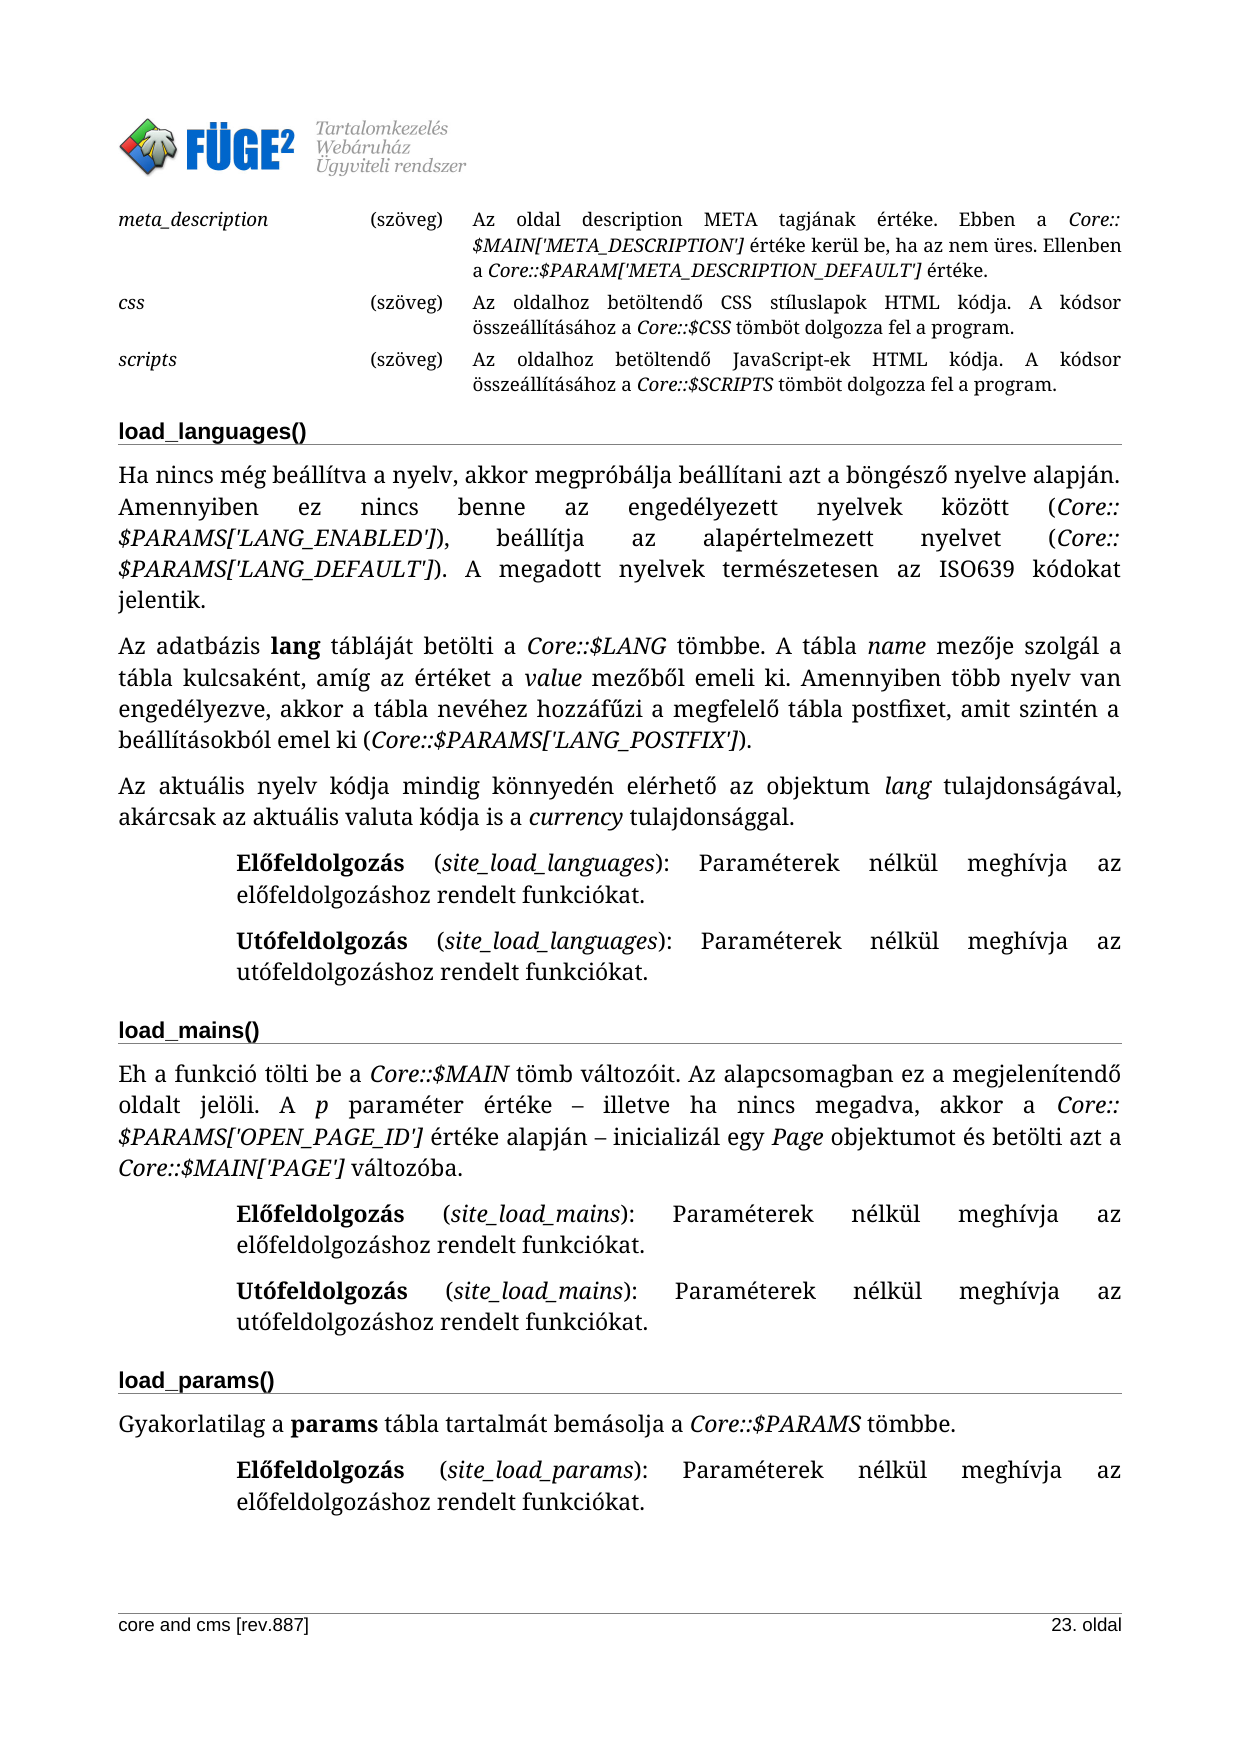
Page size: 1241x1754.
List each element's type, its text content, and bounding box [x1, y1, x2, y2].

text css (szöveg) Az oldalhoz betöltendő CSS stíluslapok HTML kódja. A kódsor összeállításához a Core::$CSS tömböt dolgozza fel a program. [118, 289, 1122, 340]
text meta_description (szöveg) Az oldal description META tagjának értéke. Ebben a Core::$MAIN['META_DESCRIPTION'] értéke kerül be, ha az nem üres. Ellenben a Core::$PARAM['META_DESCRIPTION_DEFAULT'] értéke. [118, 207, 1122, 283]
subtitle load_languages() [118, 418, 1122, 444]
subtitle load_params() [118, 1367, 1122, 1393]
text Előfeldolgozás (site_load_languages): Paraméterek nélkül meghívja az előfeldolgozáshoz rendelt funkciókat. [236, 847, 1122, 910]
text Eh a funkció tölti be a Core::$MAIN tömb változóit. Az alapcsomagban ez a megjelenítendő oldalt jelöli. A p paraméter értéke – illetve ha nincs megadva, akkor a Core::$PARAMS['OPEN_PAGE_ID'] értéke alapján – inicializál egy Page objektumot és betölti azt a Core::$MAIN['PAGE'] változóba. [118, 1058, 1122, 1183]
text Gyakorlatilag a params tábla tartalmát bemásolja a Core::$PARAMS tömbbe. [118, 1408, 1122, 1439]
text scripts (szöveg) Az oldalhoz betöltendő JavaScript-ek HTML kódja. A kódsor összeállításához a Core::$SCRIPTS tömböt dolgozza fel a program. [118, 346, 1122, 397]
text Az adatbázis lang tábláját betölti a Core::$LANG tömbbe. A tábla name mezője szolgál a tábla kulcsaként, amíg az értéket a value mezőből emeli ki. Amennyiben több nyelv van engedélyezve, akkor a tábla nevéhez hozzáfűzi a megfelelő tábla postfixet, amit szintén a beállításokból emel ki (Core::$PARAMS['LANG_POSTFIX']). [118, 630, 1122, 755]
text Az aktuális nyelv kódja mindig könnyedén elérhető az objektum lang tulajdonságával, akárcsak az aktuális valuta kódja is a currency tulajdonsággal. [118, 770, 1122, 832]
text Utófeldolgozás (site_load_languages): Paraméterek nélkül meghívja az utófeldolgozáshoz rendelt funkciókat. [236, 924, 1122, 987]
subtitle load_mains() [118, 1017, 1122, 1043]
text Utófeldolgozás (site_load_mains): Paraméterek nélkül meghívja az utófeldolgozáshoz rendelt funkciókat. [236, 1275, 1122, 1337]
picture [118, 118, 473, 177]
text Előfeldolgozás (site_load_mains): Paraméterek nélkül meghívja az előfeldolgozáshoz rendelt funkciókat. [236, 1198, 1122, 1260]
text Előfeldolgozás (site_load_params): Paraméterek nélkül meghívja az előfeldolgozáshoz rendelt funkciókat. [236, 1454, 1122, 1517]
text Ha nincs még beállítva a nyelv, akkor megpróbálja beállítani azt a böngésző nyelve alapján. Amennyiben ez nincs benne az engedélyezett nyelvek között (Core::$PARAMS['LANG_ENABLED']), beállítja az alapértelmezett nyelvet (Core::$PARAMS['LANG_DEFAULT']). A megadott nyelvek természetesen az ISO639 kódokat jelentik. [118, 459, 1122, 615]
